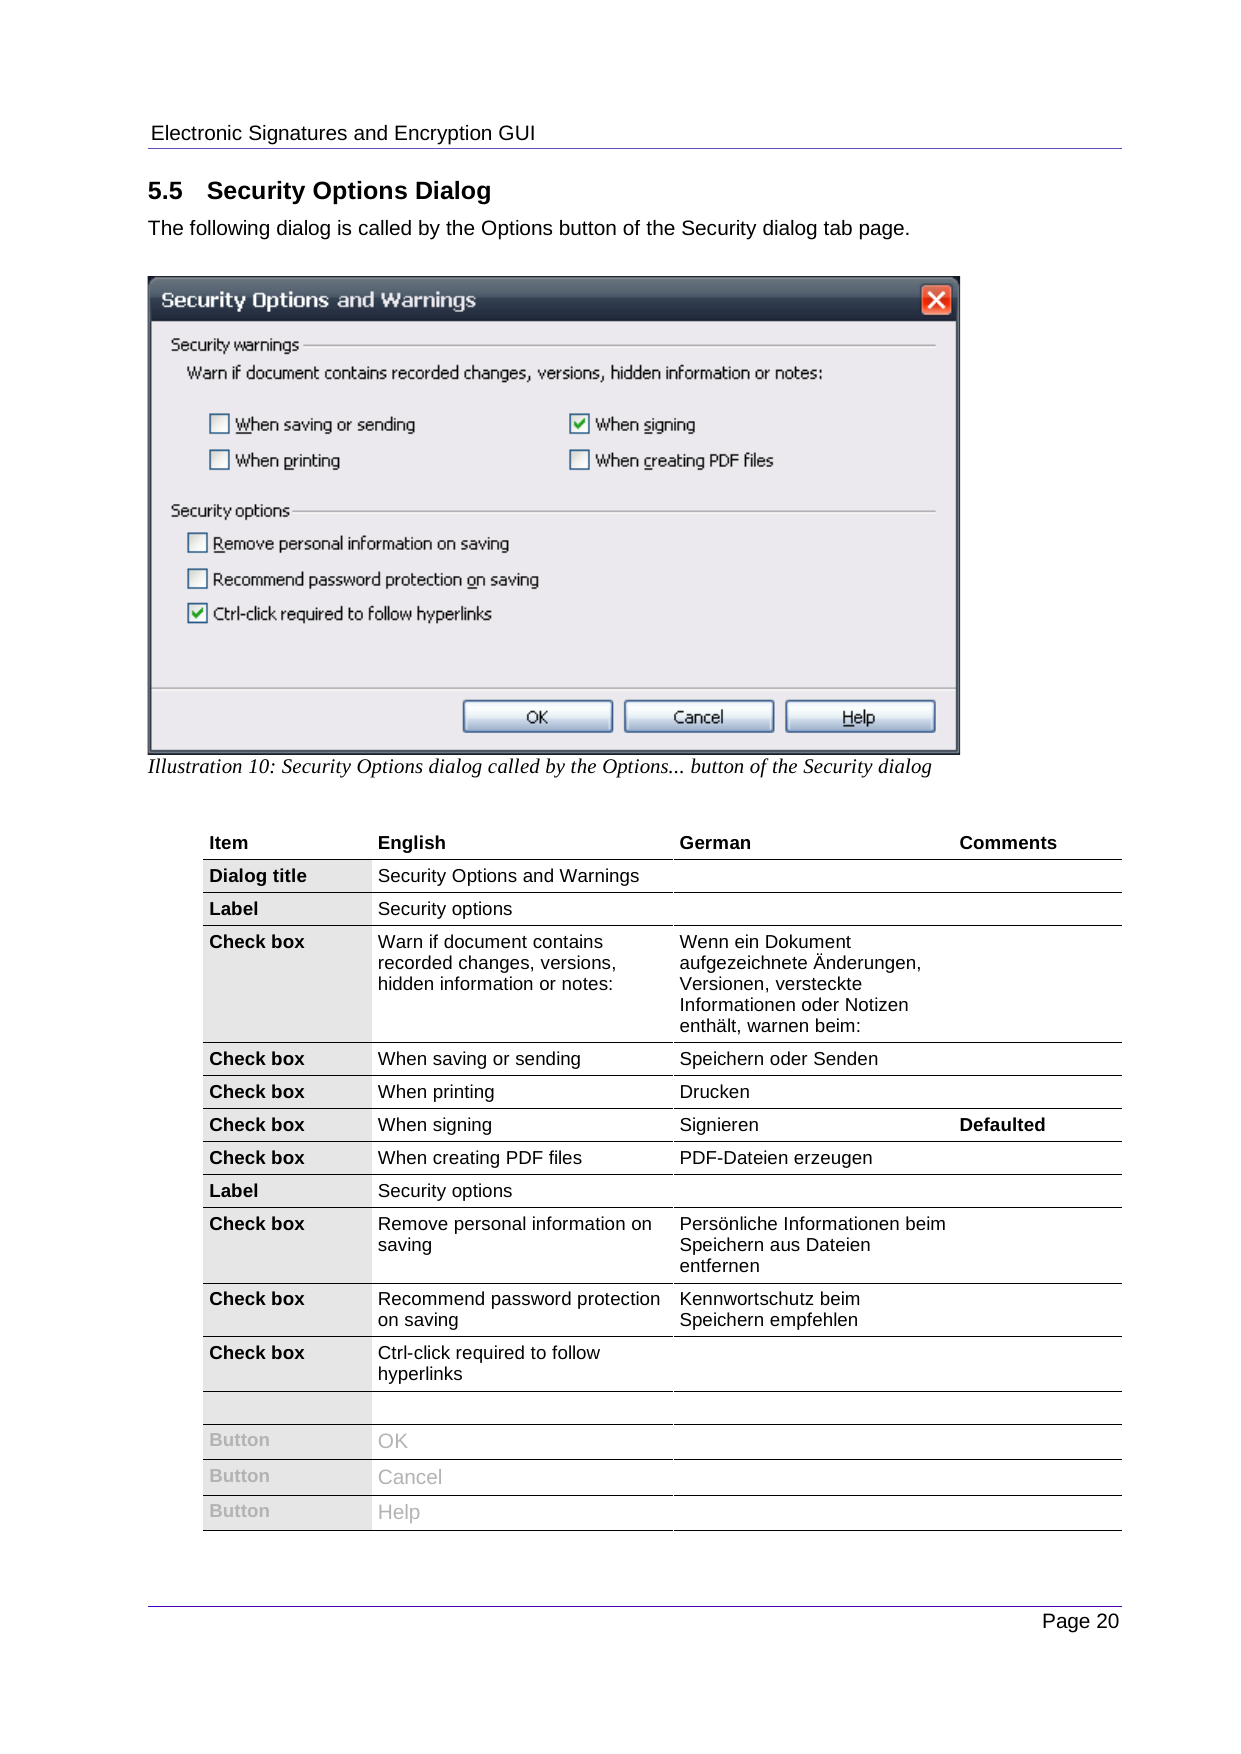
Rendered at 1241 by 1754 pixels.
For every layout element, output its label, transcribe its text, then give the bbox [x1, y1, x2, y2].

table_cell Security options [372, 893, 673, 925]
table_cell Help [372, 1496, 673, 1530]
table_cell Label [203, 893, 372, 925]
table_cell Recommend password protection on saving [372, 1284, 673, 1336]
table_cell Check box [203, 1337, 372, 1391]
table_cell Speichern oder Senden [674, 1043, 953, 1075]
table_cell Check box [203, 1043, 372, 1075]
table_cell When saving or sending [372, 1043, 673, 1075]
table_cell [674, 893, 953, 925]
table_cell Drucken [674, 1076, 953, 1108]
table_cell [953, 1337, 1122, 1391]
text The following dialog is called by the Options button of the Security dialog tab page. [148, 217, 1122, 240]
table_cell [674, 1460, 953, 1495]
table_cell [674, 860, 953, 892]
table_cell Button [203, 1425, 372, 1459]
table_cell Security options [372, 1175, 673, 1207]
table_cell [953, 860, 1122, 892]
table_cell When printing [372, 1076, 673, 1108]
table_cell Warn if document contains recorded changes, versions, hidden information or notes: [372, 926, 673, 1042]
table_cell PDF-Dateien erzeugen [674, 1142, 953, 1174]
table_cell Dialog title [203, 860, 372, 892]
table_cell [953, 1392, 1122, 1424]
table_cell Check box [203, 1142, 372, 1174]
table_cell Security Options and Warnings [372, 860, 673, 892]
table_cell [674, 1337, 953, 1391]
table_cell Check box [203, 926, 372, 1042]
table_cell When creating PDF files [372, 1142, 673, 1174]
table_cell [953, 1208, 1122, 1283]
table_cell [953, 893, 1122, 925]
table_cell Defaulted [953, 1109, 1122, 1141]
table_cell [953, 1425, 1122, 1459]
table_cell Persönliche Informationen beim Speichern aus Dateien entfernen [674, 1208, 953, 1283]
table_cell Wenn ein Dokument aufgezeichnete Änderungen, Versionen, versteckte Informationen oder Notizen enthält, warnen beim: [674, 926, 953, 1042]
table_cell [953, 926, 1122, 1042]
table_header Comments [953, 826, 1122, 859]
subtitle Security Options Dialog [148, 177, 1122, 205]
table_cell Label [203, 1175, 372, 1207]
table_cell [953, 1284, 1122, 1336]
table_header Item [203, 826, 372, 859]
table_cell Check box [203, 1076, 372, 1108]
table_cell [674, 1392, 953, 1424]
table_cell Button [203, 1496, 372, 1530]
table_cell Button [203, 1460, 372, 1495]
table_header German [674, 826, 953, 859]
table_cell Kennwortschutz beim Speichern empfehlen [674, 1284, 953, 1336]
text Illustration 10: Security Options dialog called by the Options... button of the Security dialog [148, 755, 960, 778]
table_cell [674, 1496, 953, 1530]
picture [147, 276, 960, 755]
table_cell [674, 1425, 953, 1459]
table_header English [372, 826, 673, 859]
table_cell [203, 1392, 372, 1424]
table_cell [953, 1460, 1122, 1495]
table_cell Remove personal information on saving [372, 1208, 673, 1283]
table_cell When signing [372, 1109, 673, 1141]
table_cell [674, 1175, 953, 1207]
table_cell Check box [203, 1208, 372, 1283]
table_cell [953, 1142, 1122, 1174]
table_cell [953, 1043, 1122, 1075]
table_cell [953, 1175, 1122, 1207]
table_cell [372, 1392, 673, 1424]
table_cell Check box [203, 1284, 372, 1336]
table_cell Check box [203, 1109, 372, 1141]
table_cell Signieren [674, 1109, 953, 1141]
table_cell [953, 1496, 1122, 1530]
table_cell Ctrl-click required to follow hyperlinks [372, 1337, 673, 1391]
table_cell OK [372, 1425, 673, 1459]
table_cell [953, 1076, 1122, 1108]
table_cell Cancel [372, 1460, 673, 1495]
